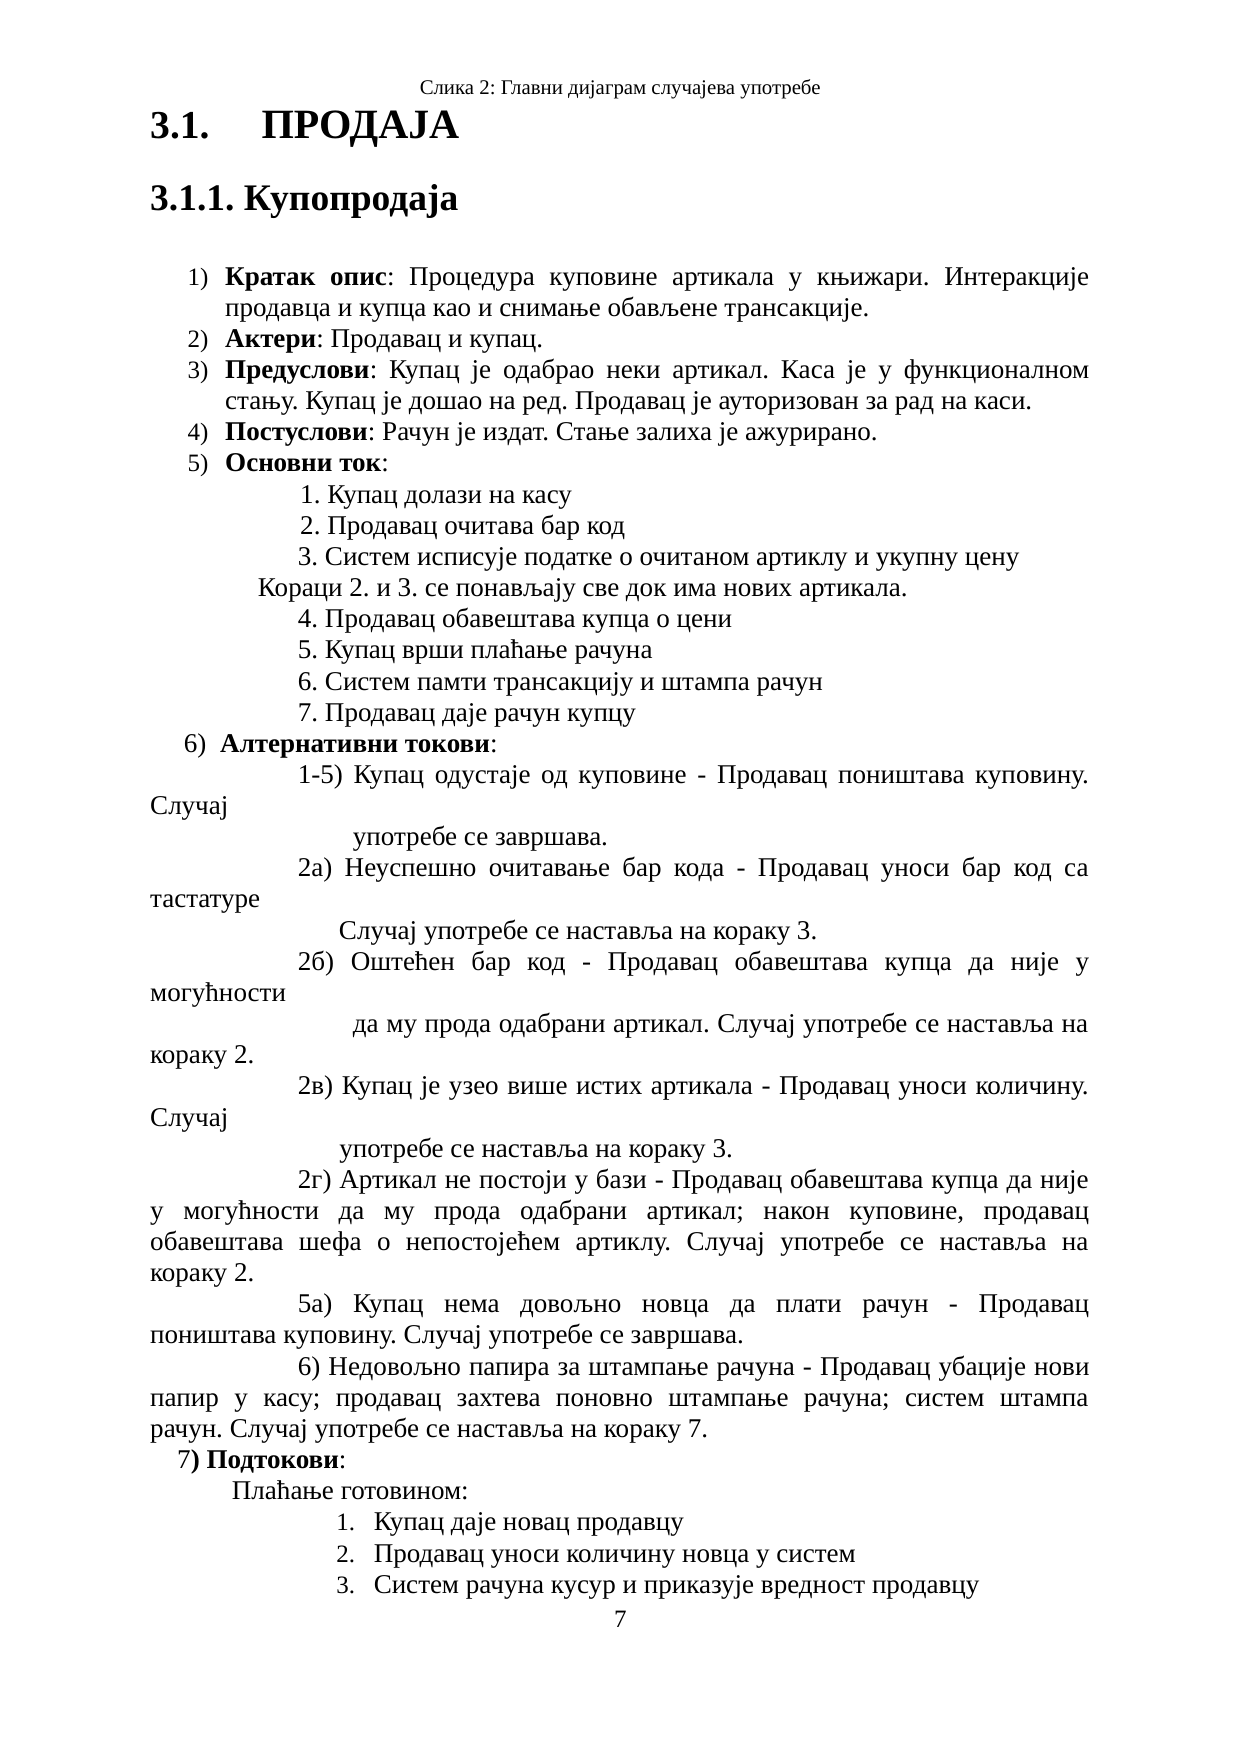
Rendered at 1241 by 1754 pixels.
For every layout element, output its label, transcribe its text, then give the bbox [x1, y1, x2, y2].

text 3.1.1. Купопродаја [150, 176, 1090, 219]
list ПРОДАЈА [150, 99, 1090, 147]
text 5. Купац врши плаћање рачуна [150, 633, 1090, 664]
text 2. Продавац очитава бар код [300, 509, 1090, 540]
text Кораци 2. и 3. се понављају све док има нових артикала. [150, 571, 1090, 602]
text 7) Подтокови: [150, 1443, 1090, 1474]
text 6. Систем памти трансакцију и штампа рачун [150, 664, 1090, 696]
text 7. Продавац даје рачун купцу [150, 696, 1090, 727]
list Купац даје новац продавцу [336, 1506, 1090, 1537]
text 3. Систем исписује податке о очитаном артиклу и укупну цену [150, 540, 1090, 571]
list Основни ток: [187, 447, 1090, 478]
list Актери: Продавац и купац. [187, 322, 1090, 353]
text 1-5) Купац одустаје од куповине - Продавац поништава куповину. Случај [150, 758, 1090, 820]
text 2г) Артикал не постоји у бази - Продавац обавештава купца да није у могућности да му прода одабрани артикал; након куповине, продавац обавештава шефа о непостојећем артиклу. Случај употребе се наставља на кораку 2. [150, 1163, 1090, 1287]
text 2в) Купац је узео више истих артикала - Продавац уноси количину. Случај [150, 1069, 1090, 1132]
list Продавац уноси количину новца у систем [336, 1537, 1090, 1568]
text Слика 2: Главни дијаграм случајева употребе [150, 75, 1090, 99]
text Случај употребе се наставља на кораку 3. [150, 914, 1090, 945]
text 1. Купац долази на касу [300, 478, 1090, 509]
text 6) Недовољно папира за штампање рачуна - Продавац убације нови папир у касу; продавац захтева поновно штампање рачуна; систем штампа рачун. Случај употребе се наставља на кораку 7. [150, 1350, 1090, 1443]
text 4. Продавац обавештава купца о цени [150, 602, 1090, 633]
list Кратак опис: Процедура куповине артикала у књижари. Интеракције продавца и купца као и снимање обављене трансакције. [187, 260, 1090, 322]
list Систем рачуна кусур и приказује вредност продавцу [336, 1568, 1090, 1599]
text употребе се завршава. [150, 820, 1090, 851]
text 6) Алтернативни токови: [150, 727, 1090, 758]
list Предуслови: Купац је одабрао неки артикал. Каса је у функционалном стању. Купац је дошао на ред. Продавац је ауторизован за рад на каси. [187, 353, 1090, 415]
list Постуслови: Рачун је издат. Стање залиха је ажурирано. [187, 415, 1090, 447]
text 5а) Купац нема довољно новца да плати рачун - Продавац поништава куповину. Случај употребе се завршава. [150, 1287, 1090, 1350]
text 2б) Оштећен бар код - Продавац обавештава купца да није у могућности [150, 945, 1090, 1007]
text Плаћање готовином: [150, 1474, 1090, 1506]
text да му прода одабрани артикал. Случај употребе се наставља на кораку 2. [150, 1007, 1090, 1069]
text употребе се наставља на кораку 3. [150, 1132, 1090, 1163]
text 2а) Неуспешно очитавање бар кода - Продавац уноси бар код са тастатуре [150, 851, 1090, 914]
